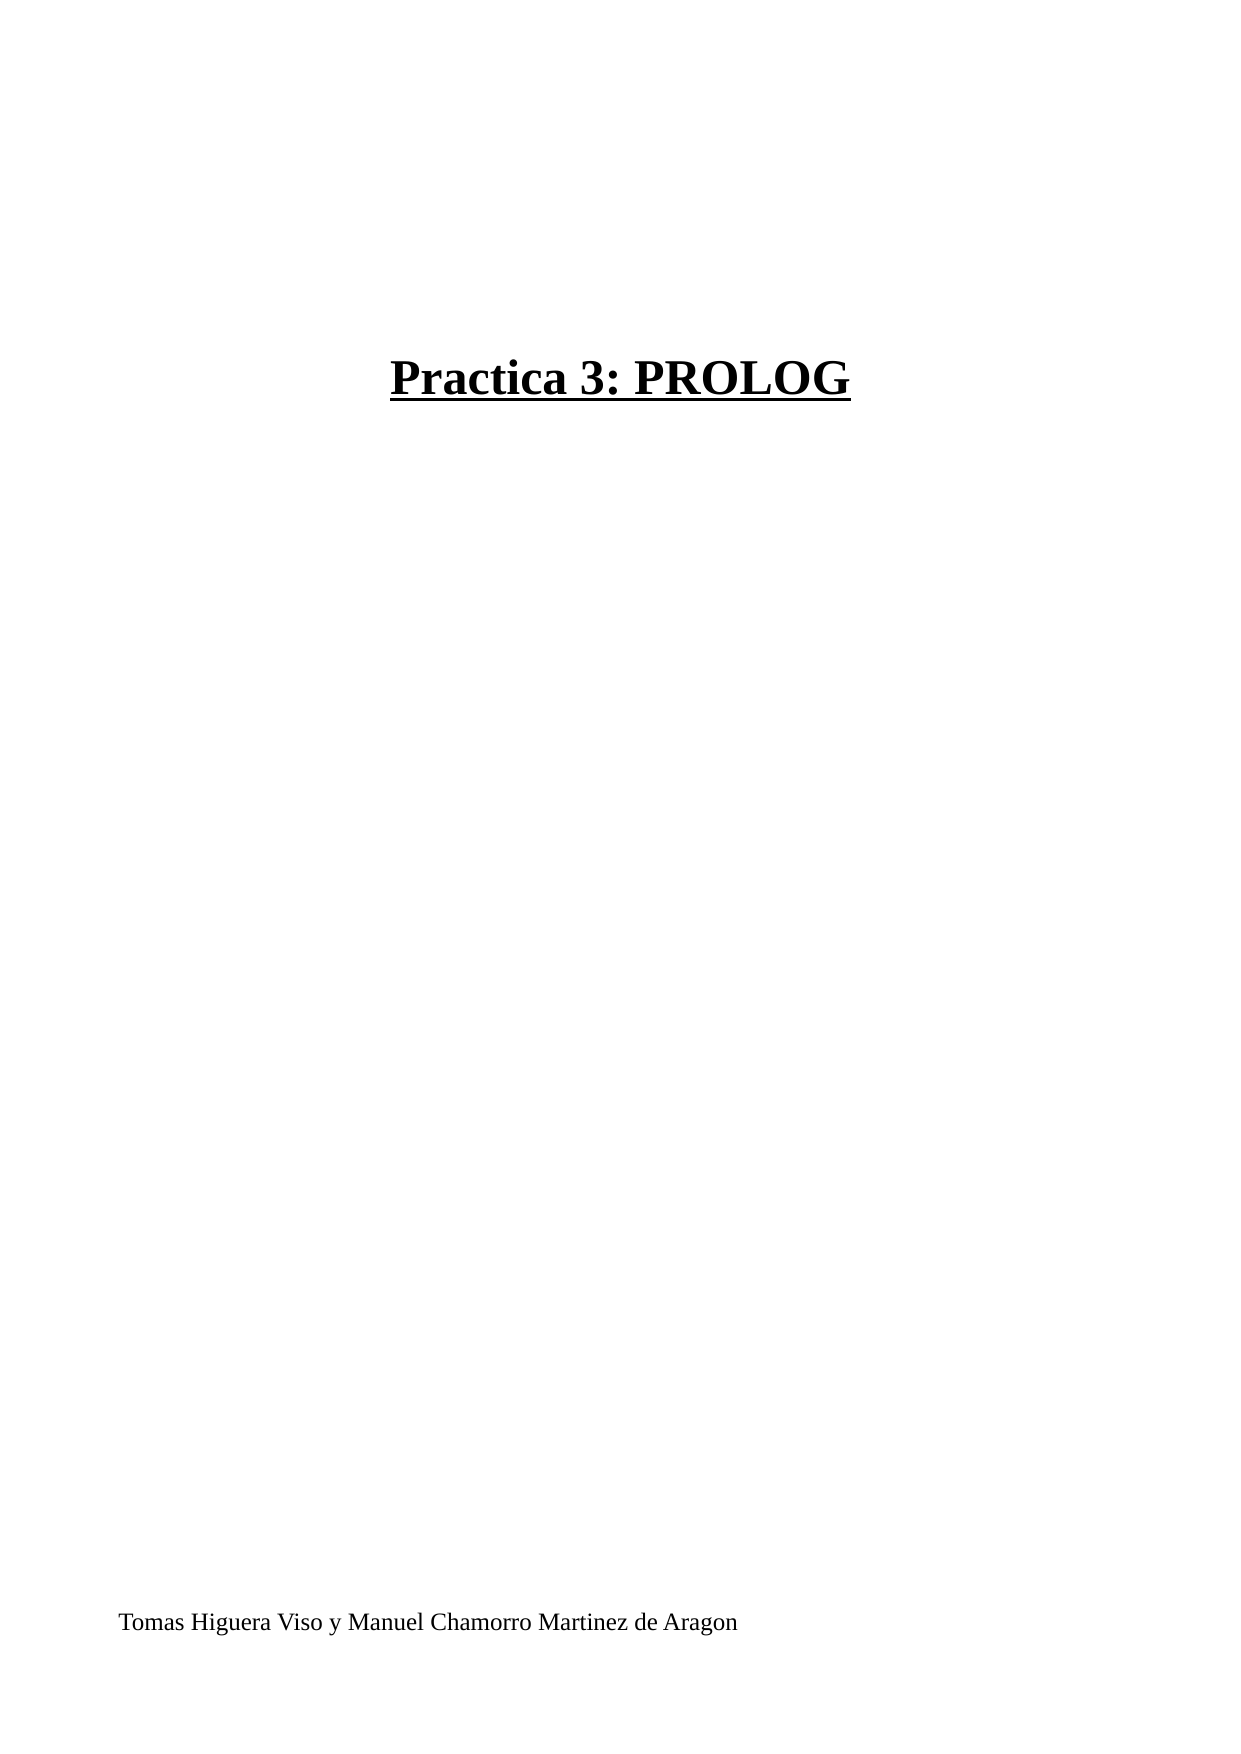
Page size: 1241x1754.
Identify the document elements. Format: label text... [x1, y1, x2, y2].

text Practica 3: PROLOG [118, 348, 1122, 406]
